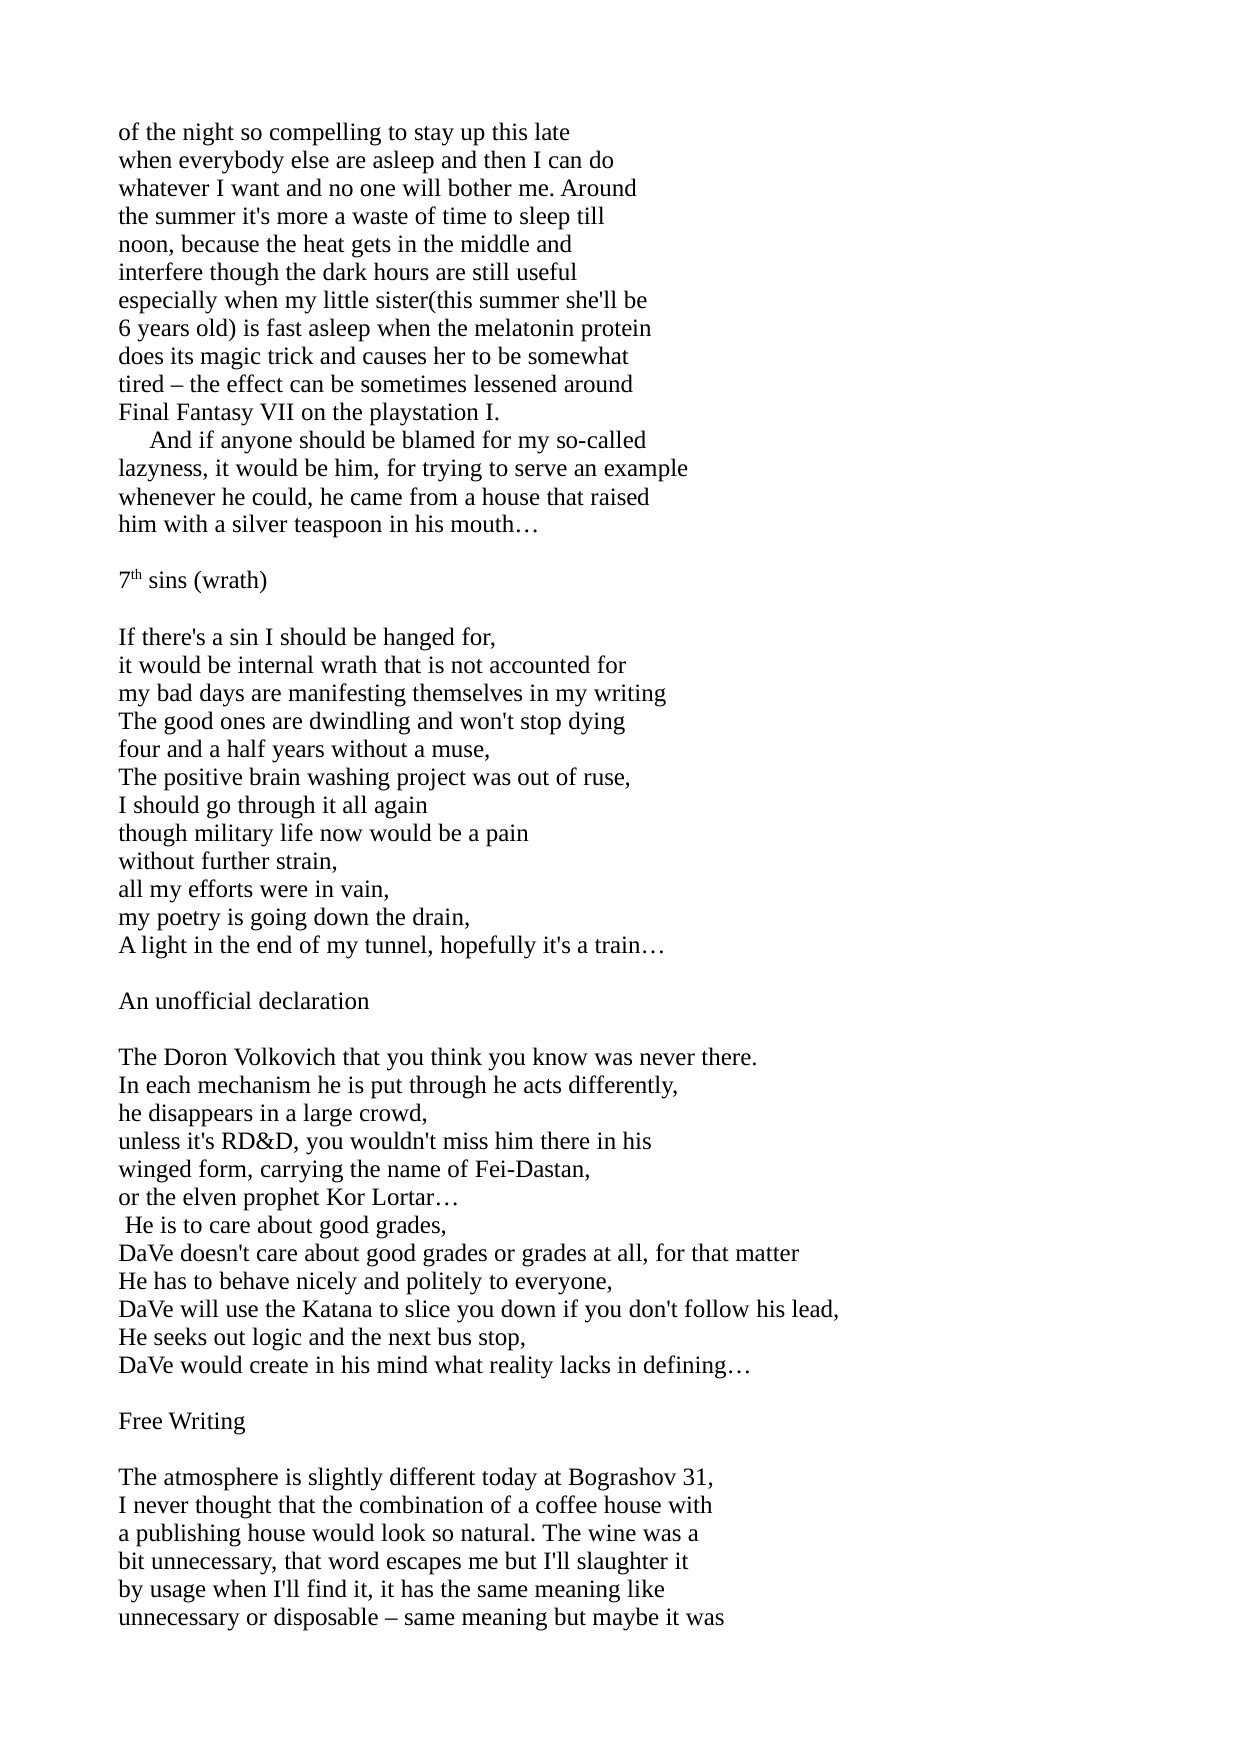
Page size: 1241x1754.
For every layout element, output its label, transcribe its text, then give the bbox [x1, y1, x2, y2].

text lazyness, it would be him, for trying to serve an example [118, 454, 1122, 482]
text I never thought that the combination of a coffee house with [118, 1491, 1122, 1519]
text without further strain, [118, 847, 1122, 875]
text The good ones are dwindling and won't stop dying [118, 707, 1122, 734]
text I should go through it all again [118, 791, 1122, 819]
text The positive brain washing project was out of ruse, [118, 763, 1122, 791]
text him with a silver teaspoon in his mouth… [118, 510, 1122, 538]
text If there's a sin I should be hanged for, [118, 622, 1122, 651]
text DaVe will use the Katana to slice you down if you don't follow his lead, [118, 1295, 1122, 1323]
text when everybody else are asleep and then I can do [118, 146, 1122, 174]
text The Doron Volkovich that you think you know was never there. [118, 1043, 1122, 1071]
text DaVe would create in his mind what reality lacks in defining… [118, 1351, 1122, 1379]
text though military life now would be a pain [118, 819, 1122, 847]
text DaVe doesn't care about good grades or grades at all, for that matter [118, 1239, 1122, 1267]
text interfere though the dark hours are still useful [118, 258, 1122, 286]
text He seeks out logic and the next bus stop, [118, 1323, 1122, 1351]
text Final Fantasy VII on the playstation I. [118, 398, 1122, 426]
text noon, because the heat gets in the middle and [118, 230, 1122, 258]
text Free Writing [118, 1407, 1122, 1435]
text He is to care about good grades, [118, 1211, 1122, 1239]
text it would be internal wrath that is not accounted for [118, 651, 1122, 678]
text or the elven prophet Kor Lortar… [118, 1183, 1122, 1211]
text my poetry is going down the drain, [118, 903, 1122, 931]
text whatever I want and no one will bother me. Around [118, 174, 1122, 202]
text tired – the effect can be sometimes lessened around [118, 370, 1122, 398]
text The atmosphere is slightly different today at Bograshov 31, [118, 1463, 1122, 1491]
text 7th sins (wrath) [118, 566, 1122, 594]
text A light in the end of my tunnel, hopefully it's a train… [118, 931, 1122, 959]
text unless it's RD&D, you wouldn't miss him there in his [118, 1127, 1122, 1155]
text In each mechanism he is put through he acts differently, [118, 1071, 1122, 1099]
text my bad days are manifesting themselves in my writing [118, 678, 1122, 707]
text by usage when I'll find it, it has the same meaning like [118, 1575, 1122, 1603]
text a publishing house would look so natural. The wine was a [118, 1519, 1122, 1547]
text An unofficial declaration [118, 987, 1122, 1015]
text unnecessary or disposable – same meaning but maybe it was [118, 1603, 1122, 1631]
text 6 years old) is fast asleep when the melatonin protein [118, 314, 1122, 342]
text especially when my little sister(this summer she'll be [118, 286, 1122, 314]
text does its magic trick and causes her to be somewhat [118, 342, 1122, 370]
text bit unnecessary, that word escapes me but I'll slaughter it [118, 1547, 1122, 1575]
text He has to behave nicely and politely to everyone, [118, 1267, 1122, 1295]
text whenever he could, he came from a house that raised [118, 482, 1122, 510]
text four and a half years without a muse, [118, 734, 1122, 763]
text the summer it's more a waste of time to sleep till [118, 202, 1122, 230]
text And if anyone should be blamed for my so-called [118, 426, 1122, 454]
text winged form, carrying the name of Fei-Dastan, [118, 1155, 1122, 1183]
text he disappears in a large crowd, [118, 1099, 1122, 1127]
text all my efforts were in vain, [118, 875, 1122, 903]
text of the night so compelling to stay up this late [118, 118, 1122, 146]
